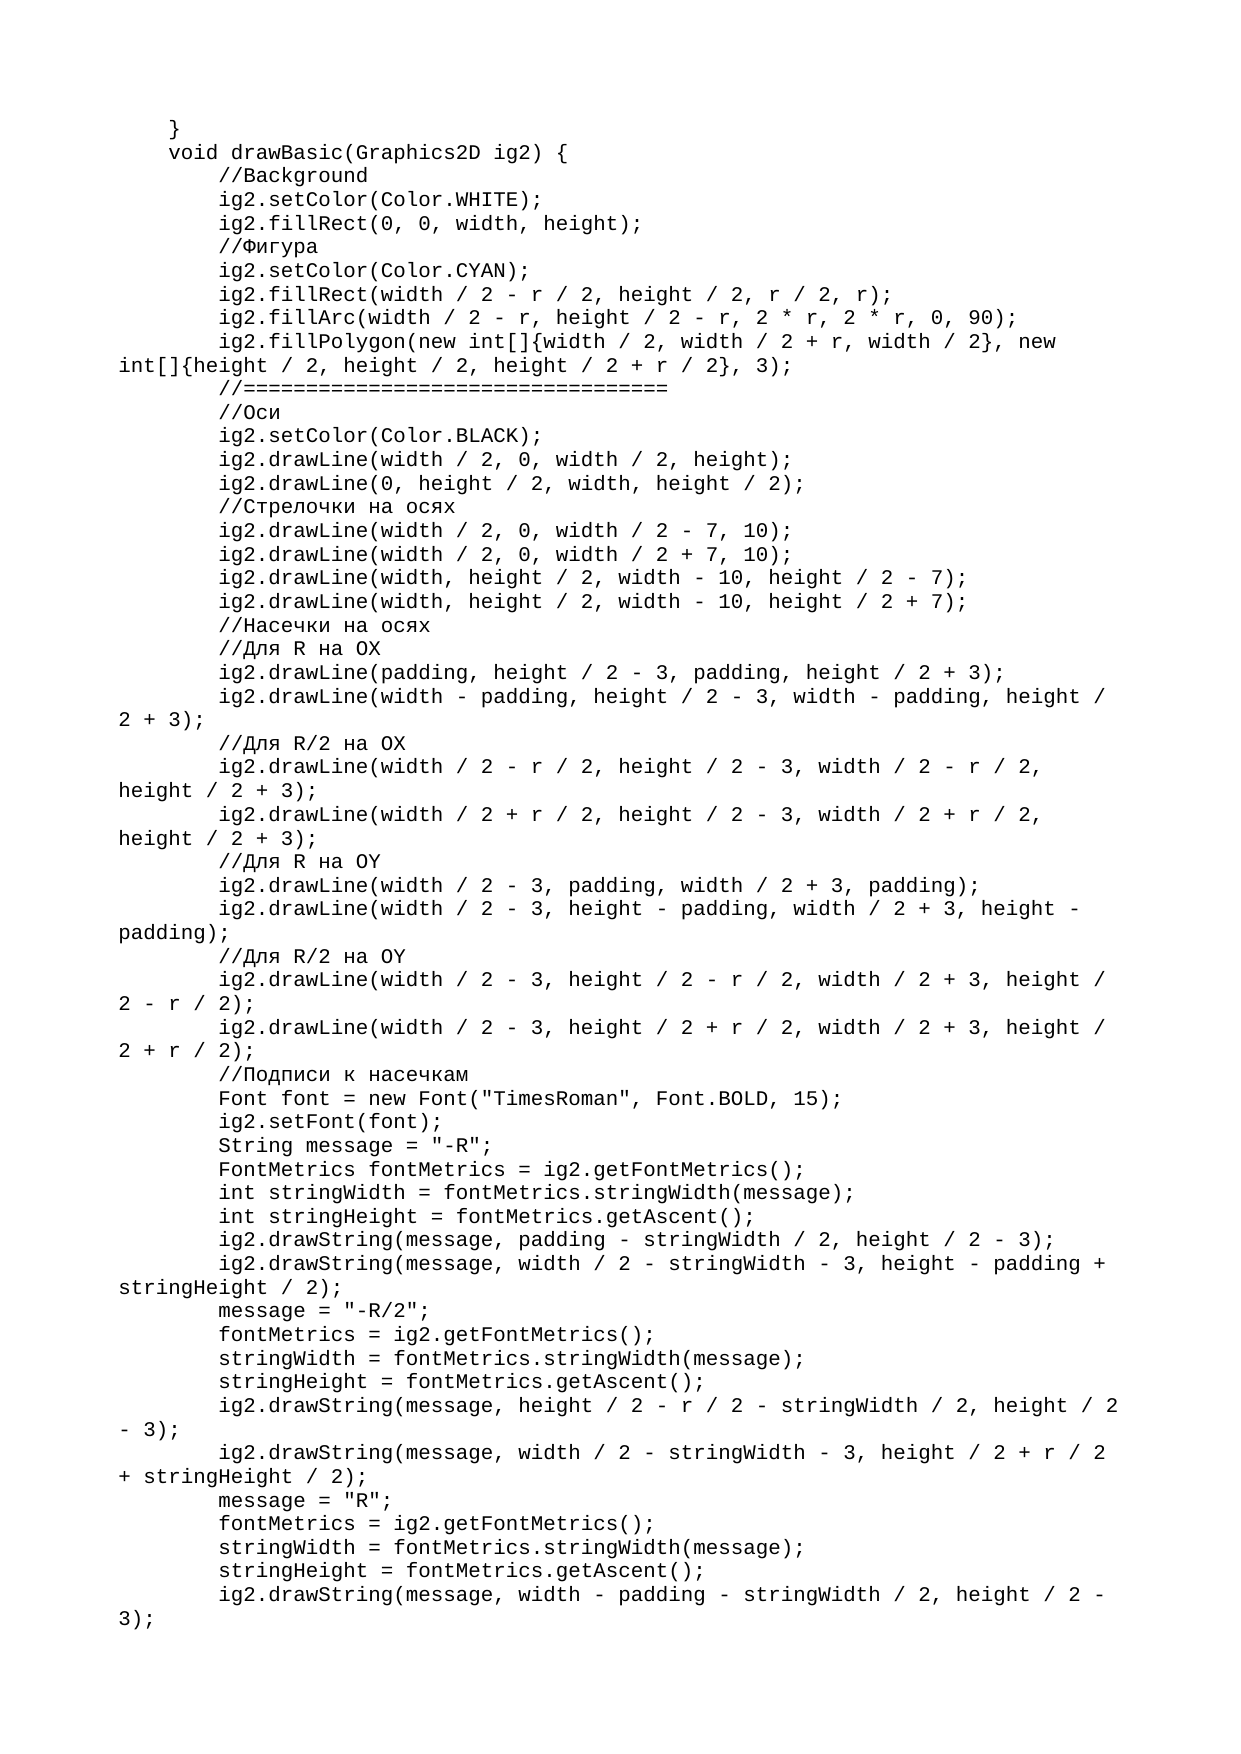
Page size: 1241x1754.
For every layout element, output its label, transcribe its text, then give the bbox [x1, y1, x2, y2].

text FontMetrics fontMetrics = ig2.getFontMetrics(); [118, 1158, 1122, 1182]
text ig2.drawLine(width - padding, height / 2 - 3, width - padding, height / 2 + 3); [118, 686, 1122, 733]
text ig2.drawLine(width, height / 2, width - 10, height / 2 - 7); [118, 567, 1122, 591]
text ig2.drawLine(0, height / 2, width, height / 2); [118, 473, 1122, 496]
text //Для R на OY [118, 851, 1122, 875]
text Font font = new Font("TimesRoman", Font.BOLD, 15); [118, 1088, 1122, 1111]
text message = "R"; [118, 1489, 1122, 1513]
text ig2.drawLine(width / 2 + r / 2, height / 2 - 3, width / 2 + r / 2, height / 2 + 3); [118, 804, 1122, 851]
text //Для R на OX [118, 638, 1122, 662]
text //Стрелочки на осях [118, 496, 1122, 520]
text ig2.drawLine(padding, height / 2 - 3, padding, height / 2 + 3); [118, 662, 1122, 686]
text ig2.fillPolygon(new int[]{width / 2, width / 2 + r, width / 2}, new int[]{height / 2, height / 2, height / 2 + r / 2}, 3); [118, 331, 1122, 378]
text } [118, 118, 1122, 142]
text //Для R/2 на OY [118, 946, 1122, 969]
text ig2.drawLine(width / 2, 0, width / 2 - 7, 10); [118, 520, 1122, 544]
text //Для R/2 на OX [118, 733, 1122, 757]
text ig2.fillRect(width / 2 - r / 2, height / 2, r / 2, r); [118, 284, 1122, 307]
text stringWidth = fontMetrics.stringWidth(message); [118, 1348, 1122, 1371]
text message = "-R/2"; [118, 1300, 1122, 1324]
text ig2.fillArc(width / 2 - r, height / 2 - r, 2 * r, 2 * r, 0, 90); [118, 307, 1122, 331]
text ig2.setColor(Color.WHITE); [118, 189, 1122, 213]
text //Насечки на осях [118, 615, 1122, 638]
text ig2.drawLine(width / 2, 0, width / 2, height); [118, 449, 1122, 473]
text //Фигура [118, 236, 1122, 260]
text String message = "-R"; [118, 1135, 1122, 1158]
text int stringWidth = fontMetrics.stringWidth(message); [118, 1182, 1122, 1206]
text ig2.drawLine(width / 2 - 3, height / 2 - r / 2, width / 2 + 3, height / 2 - r / 2); [118, 969, 1122, 1017]
text void drawBasic(Graphics2D ig2) { [118, 142, 1122, 165]
text ig2.drawLine(width / 2 - r / 2, height / 2 - 3, width / 2 - r / 2, height / 2 + 3); [118, 757, 1122, 804]
text ig2.drawLine(width / 2, 0, width / 2 + 7, 10); [118, 544, 1122, 567]
text ig2.drawLine(width / 2 - 3, height - padding, width / 2 + 3, height - padding); [118, 898, 1122, 946]
text //Подписи к насечкам [118, 1064, 1122, 1088]
text stringHeight = fontMetrics.getAscent(); [118, 1561, 1122, 1584]
text ig2.fillRect(0, 0, width, height); [118, 213, 1122, 236]
text ig2.drawString(message, width - padding - stringWidth / 2, height / 2 - 3); [118, 1584, 1122, 1631]
text //================================== [118, 378, 1122, 402]
text ig2.drawString(message, padding - stringWidth / 2, height / 2 - 3); [118, 1229, 1122, 1253]
text ig2.drawString(message, width / 2 - stringWidth - 3, height / 2 + r / 2 + stringHeight / 2); [118, 1442, 1122, 1489]
text ig2.setColor(Color.BLACK); [118, 426, 1122, 449]
text fontMetrics = ig2.getFontMetrics(); [118, 1324, 1122, 1348]
text ig2.setColor(Color.CYAN); [118, 260, 1122, 284]
text ig2.setFont(font); [118, 1111, 1122, 1135]
text int stringHeight = fontMetrics.getAscent(); [118, 1206, 1122, 1229]
text stringWidth = fontMetrics.stringWidth(message); [118, 1537, 1122, 1561]
text ig2.drawLine(width / 2 - 3, height / 2 + r / 2, width / 2 + 3, height / 2 + r / 2); [118, 1017, 1122, 1064]
text ig2.drawString(message, width / 2 - stringWidth - 3, height - padding + stringHeight / 2); [118, 1253, 1122, 1300]
text //Background [118, 165, 1122, 189]
text ig2.drawString(message, height / 2 - r / 2 - stringWidth / 2, height / 2 - 3); [118, 1395, 1122, 1442]
text stringHeight = fontMetrics.getAscent(); [118, 1371, 1122, 1395]
text fontMetrics = ig2.getFontMetrics(); [118, 1513, 1122, 1537]
text //Оси [118, 402, 1122, 426]
text ig2.drawLine(width / 2 - 3, padding, width / 2 + 3, padding); [118, 875, 1122, 898]
text ig2.drawLine(width, height / 2, width - 10, height / 2 + 7); [118, 591, 1122, 615]
